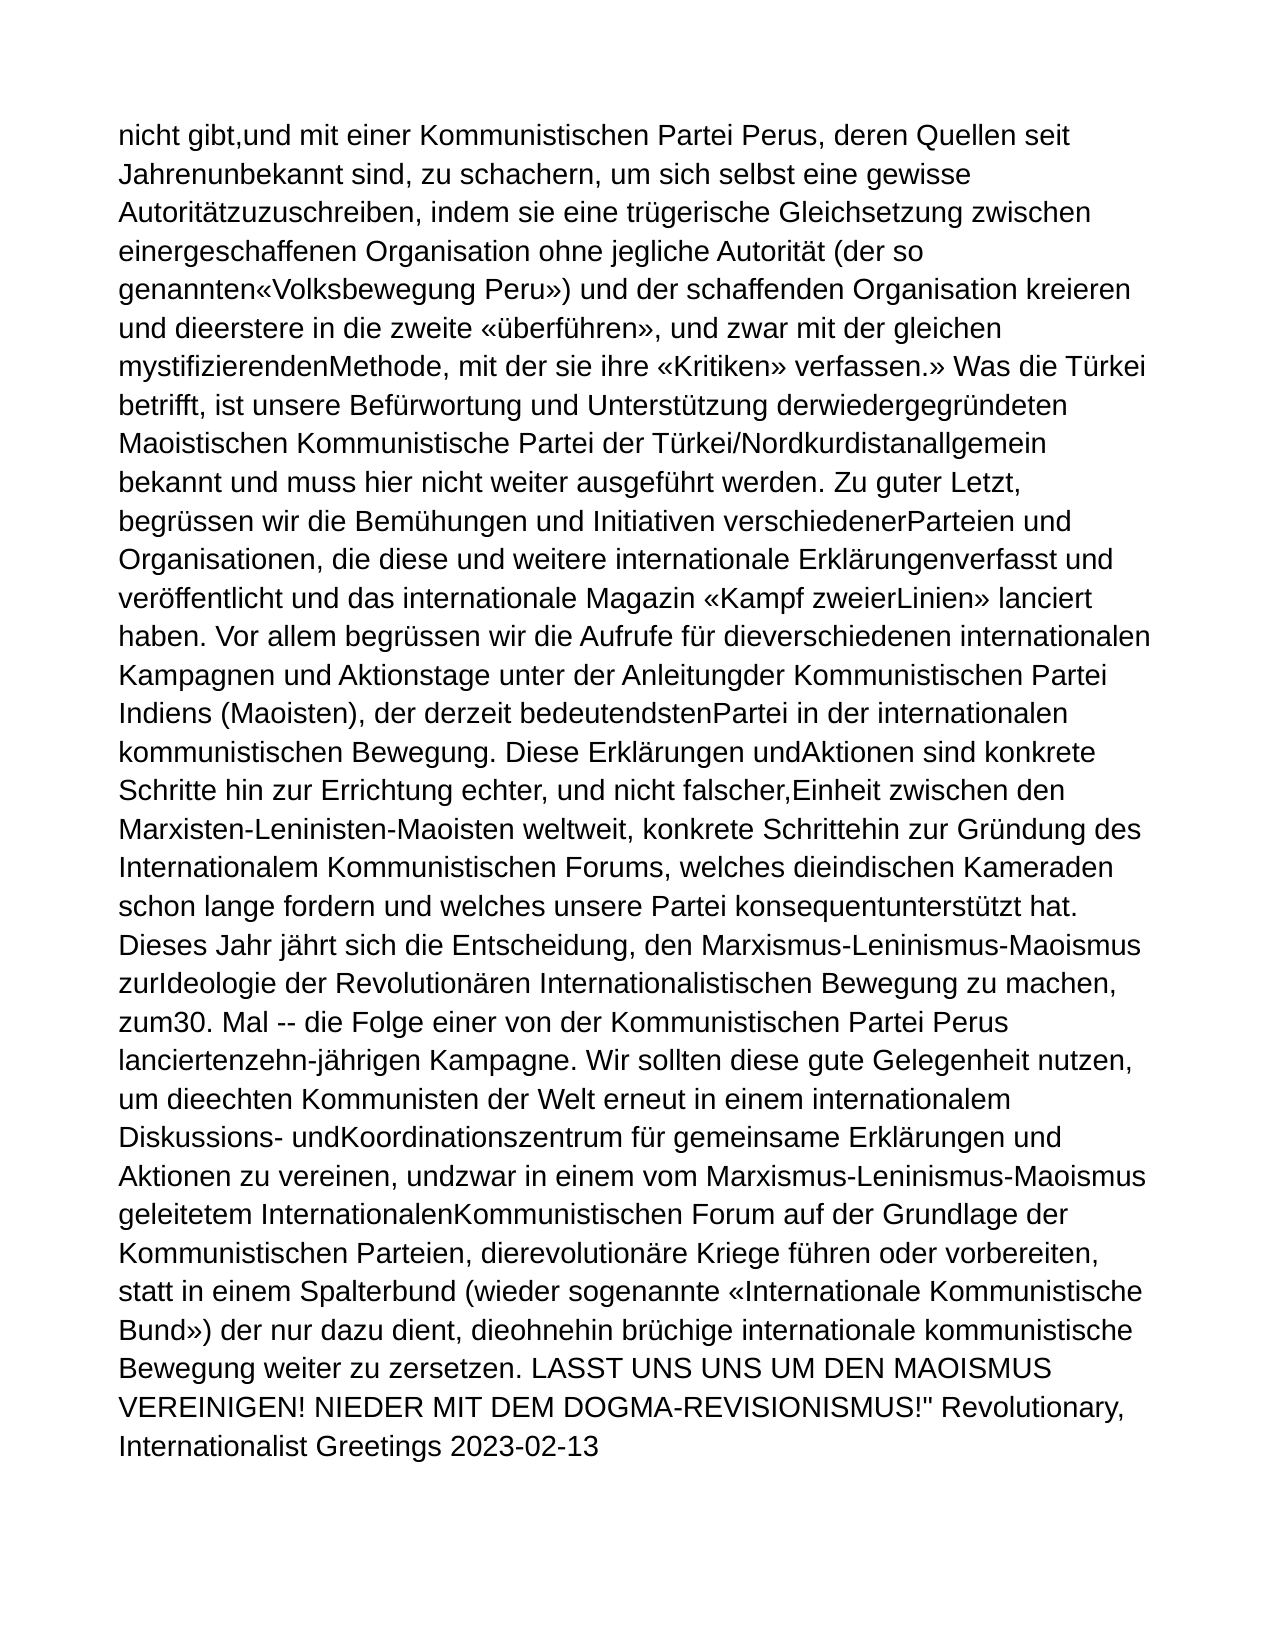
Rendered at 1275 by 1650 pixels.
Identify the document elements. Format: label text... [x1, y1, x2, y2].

text nicht gibt,und mit einer Kommunistischen Partei Perus, deren Quellen seit Jahrenunbekannt sind, zu schachern, um sich selbst eine gewisse Autoritätzuzuschreiben, indem sie eine trügerische Gleichsetzung zwischen einergeschaffenen Organisation ohne jegliche Autorität (der so genannten«Volksbewegung Peru») und der schaffenden Organisation kreieren und dieerstere in die zweite «überführen», und zwar mit der gleichen mystifizierendenMethode, mit der sie ihre «Kritiken» verfassen.» Was die Türkei betrifft, ist unsere Befürwortung und Unterstützung derwiedergegründeten Maoistischen Kommunistische Partei der Türkei/Nordkurdistanallgemein bekannt und muss hier nicht weiter ausgeführt werden. Zu guter Letzt, begrüssen wir die Bemühungen und Initiativen verschiedenerParteien und Organisationen, die diese und weitere internationale Erklärungenverfasst und veröffentlicht und das internationale Magazin «Kampf zweierLinien» lanciert haben. Vor allem begrüssen wir die Aufrufe für dieverschiedenen internationalen Kampagnen und Aktionstage unter der Anleitungder Kommunistischen Partei Indiens (Maoisten), der derzeit bedeutendstenPartei in der internationalen kommunistischen Bewegung. Diese Erklärungen undAktionen sind konkrete Schritte hin zur Errichtung echter, und nicht falscher,Einheit zwischen den Marxisten-Leninisten-Maoisten weltweit, konkrete Schrittehin zur Gründung des Internationalem Kommunistischen Forums, welches dieindischen Kameraden schon lange fordern und welches unsere Partei konsequentunterstützt hat. Dieses Jahr jährt sich die Entscheidung, den Marxismus-Leninismus-Maoismus zurIdeologie der Revolutionären Internationalistischen Bewegung zu machen, zum30. Mal -- die Folge einer von der Kommunistischen Partei Perus lanciertenzehn-jährigen Kampagne. Wir sollten diese gute Gelegenheit nutzen, um dieechten Kommunisten der Welt erneut in einem internationalem Diskussions- undKoordinationszentrum für gemeinsame Erklärungen und Aktionen zu vereinen, undzwar in einem vom Marxismus-Leninismus-Maoismus geleitetem InternationalenKommunistischen Forum auf der Grundlage der Kommunistischen Parteien, dierevolutionäre Kriege führen oder vorbereiten, statt in einem Spalterbund (wieder sogenannte «Internationale Kommunistische Bund») der nur dazu dient, dieohnehin brüchige internationale kommunistische Bewegung weiter zu zersetzen. LASST UNS UNS UM DEN MAOISMUS VEREINIGEN! NIEDER MIT DEM DOGMA-REVISIONISMUS!" Revolutionary, Internationalist Greetings 2023-02-13 [118, 118, 1157, 1462]
